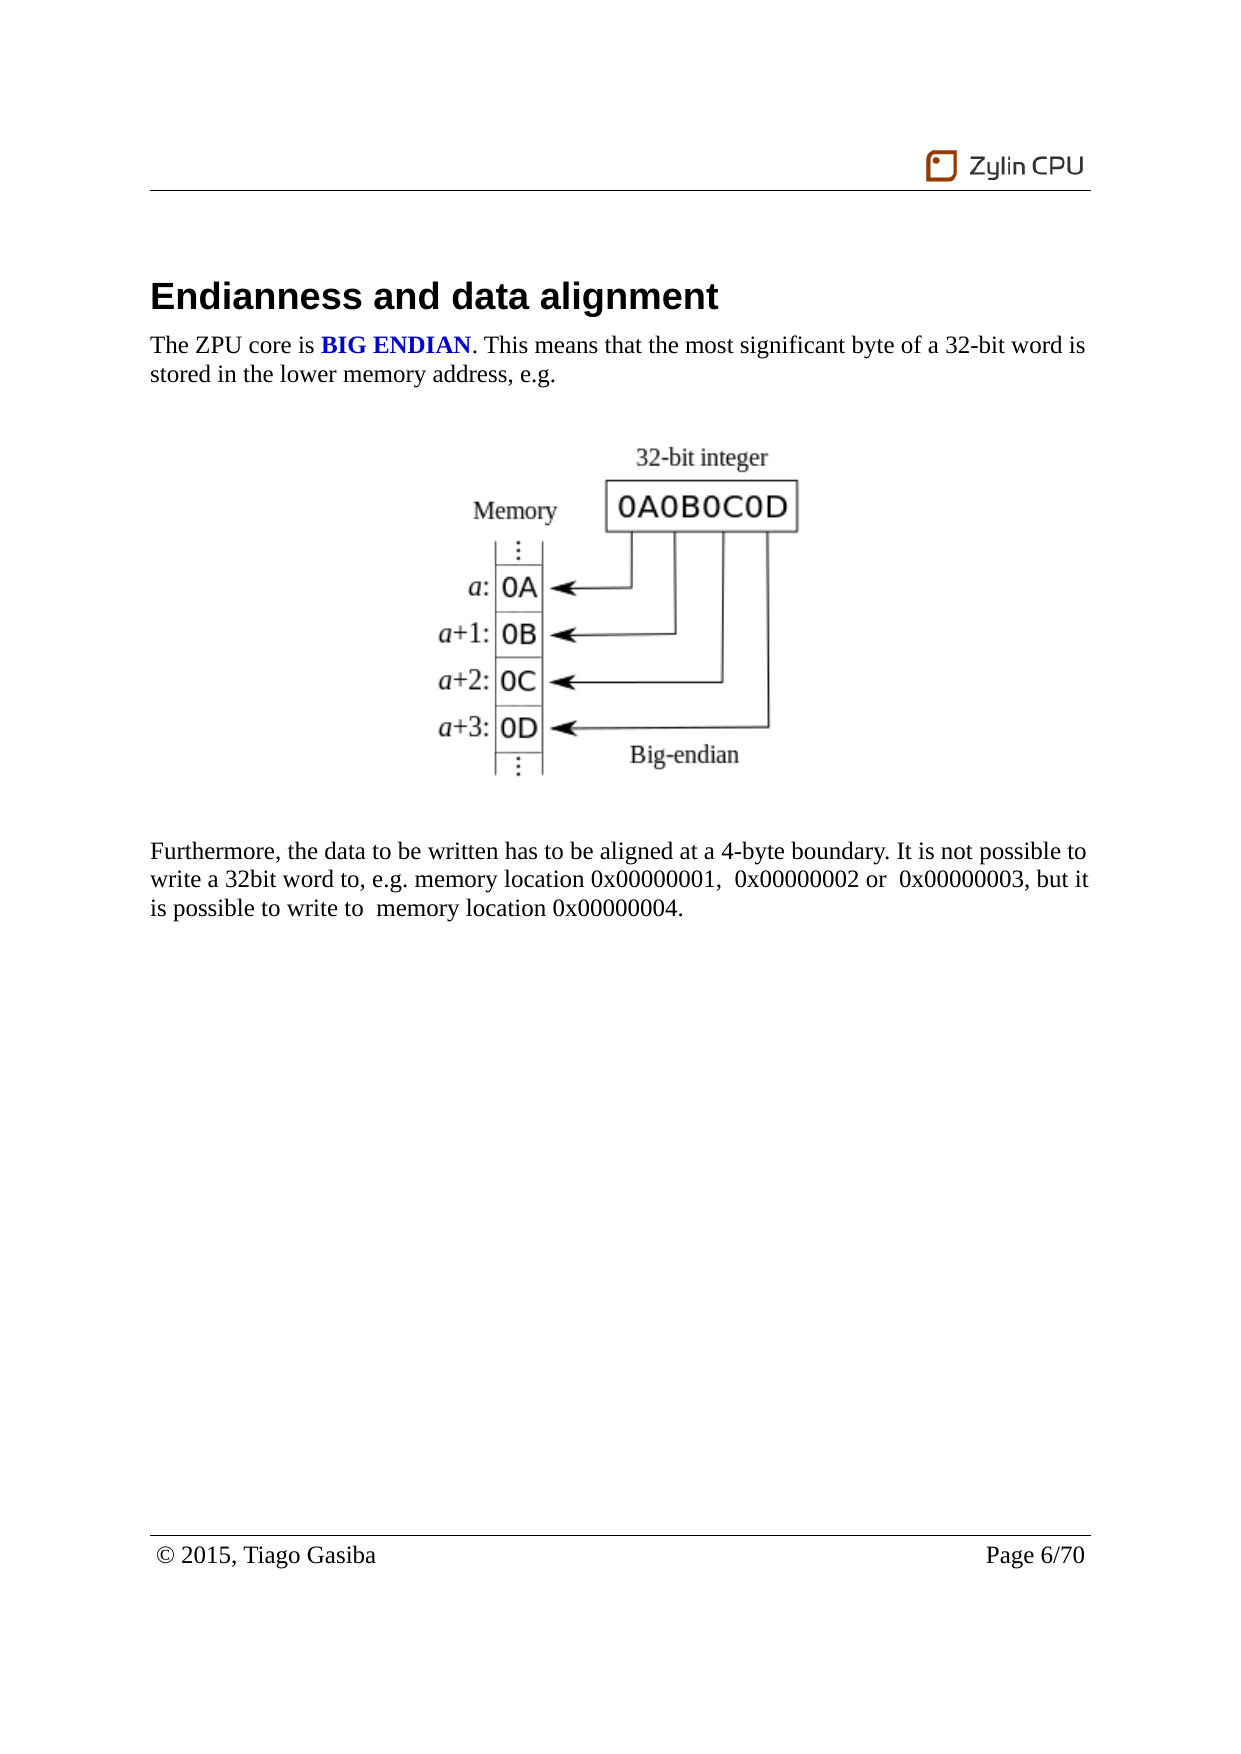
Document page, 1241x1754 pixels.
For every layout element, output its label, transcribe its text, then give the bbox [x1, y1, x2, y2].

text The ZPU core is BIG ENDIAN. This means that the most significant byte of a 32-bit word is stored in the lower memory address, e.g. [150, 330, 1091, 388]
subtitle Endianness and data alignment [150, 274, 1091, 318]
picture [401, 416, 839, 807]
picture [922, 148, 1151, 185]
text Furthermore, the data to be written has to be aligned at a 4-byte boundary. It is not possible to write a 32bit word to, e.g. memory location 0x00000001, 0x00000002 or 0x00000003, but it is possible to write to memory location 0x00000004. [150, 836, 1091, 922]
